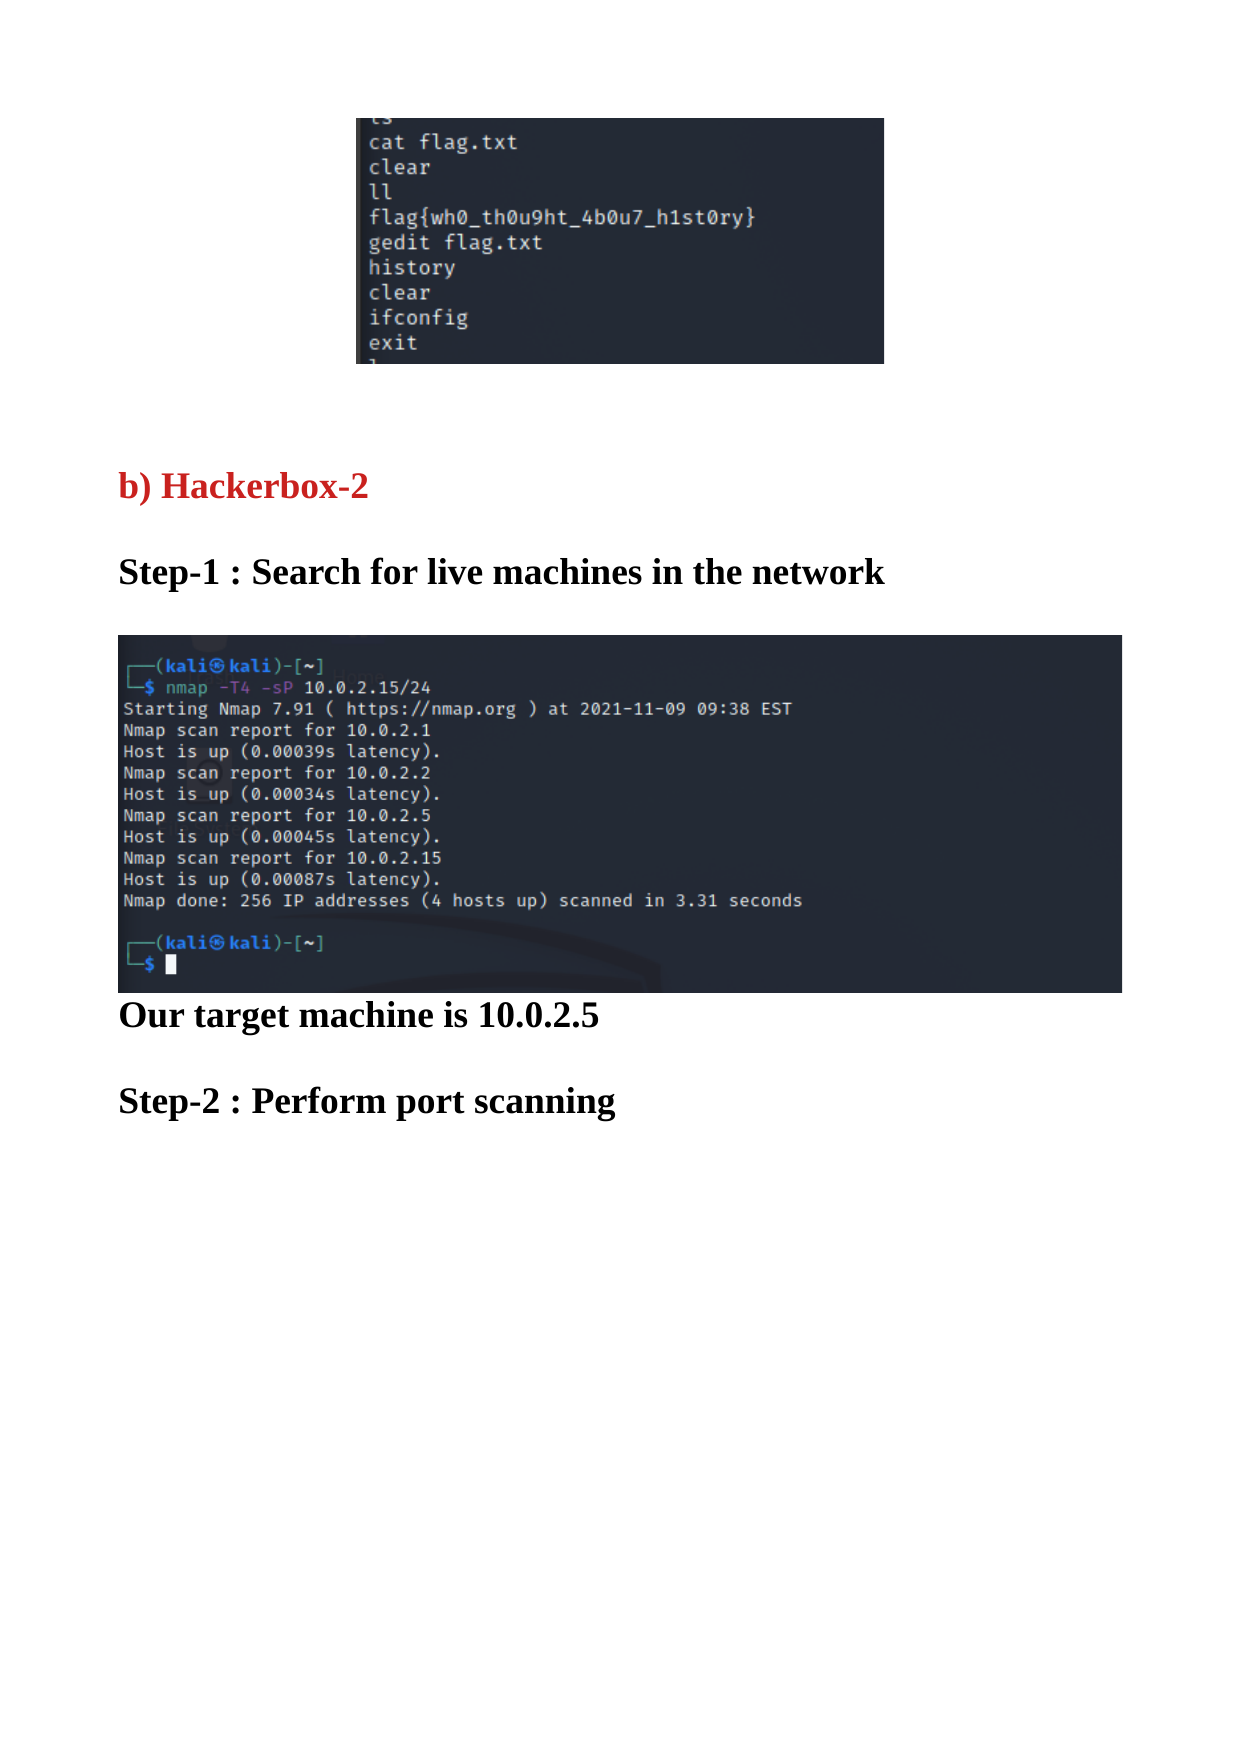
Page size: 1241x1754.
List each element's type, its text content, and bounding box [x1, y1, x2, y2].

text Our target machine is 10.0.2.5 [118, 993, 1122, 1035]
text Step-2 : Perform port scanning [118, 1078, 1122, 1122]
picture [356, 118, 885, 364]
text b) Hackerbox-2 [118, 463, 1122, 506]
text Step-1 : Search for live machines in the network [118, 549, 1122, 592]
picture [118, 635, 1123, 993]
